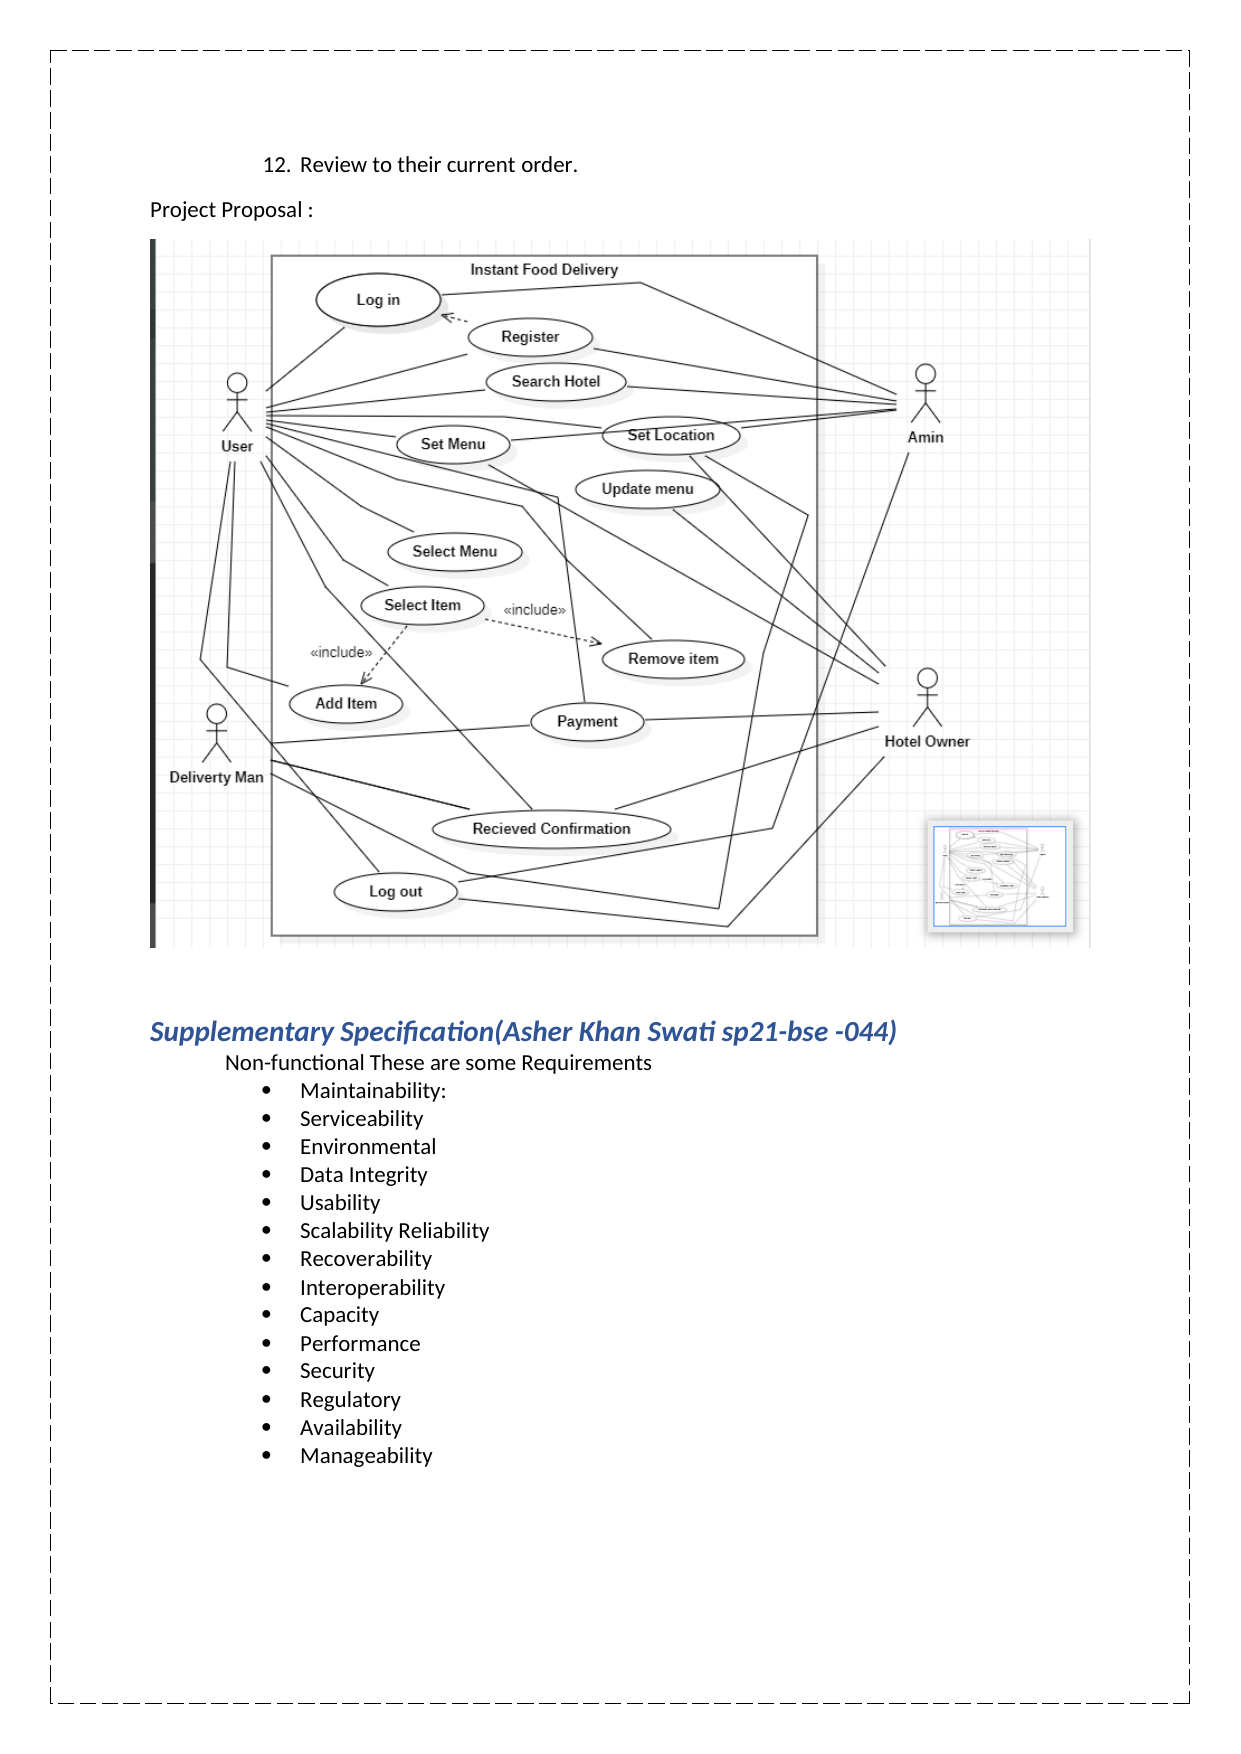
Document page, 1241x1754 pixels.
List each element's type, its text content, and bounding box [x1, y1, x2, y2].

list Interoperability [262, 1273, 1090, 1301]
list Usability [262, 1188, 1090, 1217]
subtitle Supplementary Specification(Asher Khan Swati sp21-bse -044) [150, 1013, 1090, 1048]
list Environmental [262, 1132, 1090, 1161]
list Review to their current order. [262, 150, 1090, 178]
list Capacity [262, 1301, 1090, 1329]
list Security [262, 1357, 1090, 1385]
list Serviceability [262, 1104, 1090, 1132]
list Regulatory [262, 1385, 1090, 1413]
list Data Integrity [262, 1161, 1090, 1188]
list Maintainability: [262, 1076, 1090, 1104]
text Project Proposal : [150, 195, 1090, 223]
list Manageability [262, 1441, 1090, 1469]
list Recoverability [262, 1244, 1090, 1273]
list Performance [262, 1329, 1090, 1357]
list Non-functional These are some Requirements [225, 1048, 1090, 1076]
list Scalability Reliability [262, 1217, 1090, 1244]
list Availability [262, 1413, 1090, 1441]
